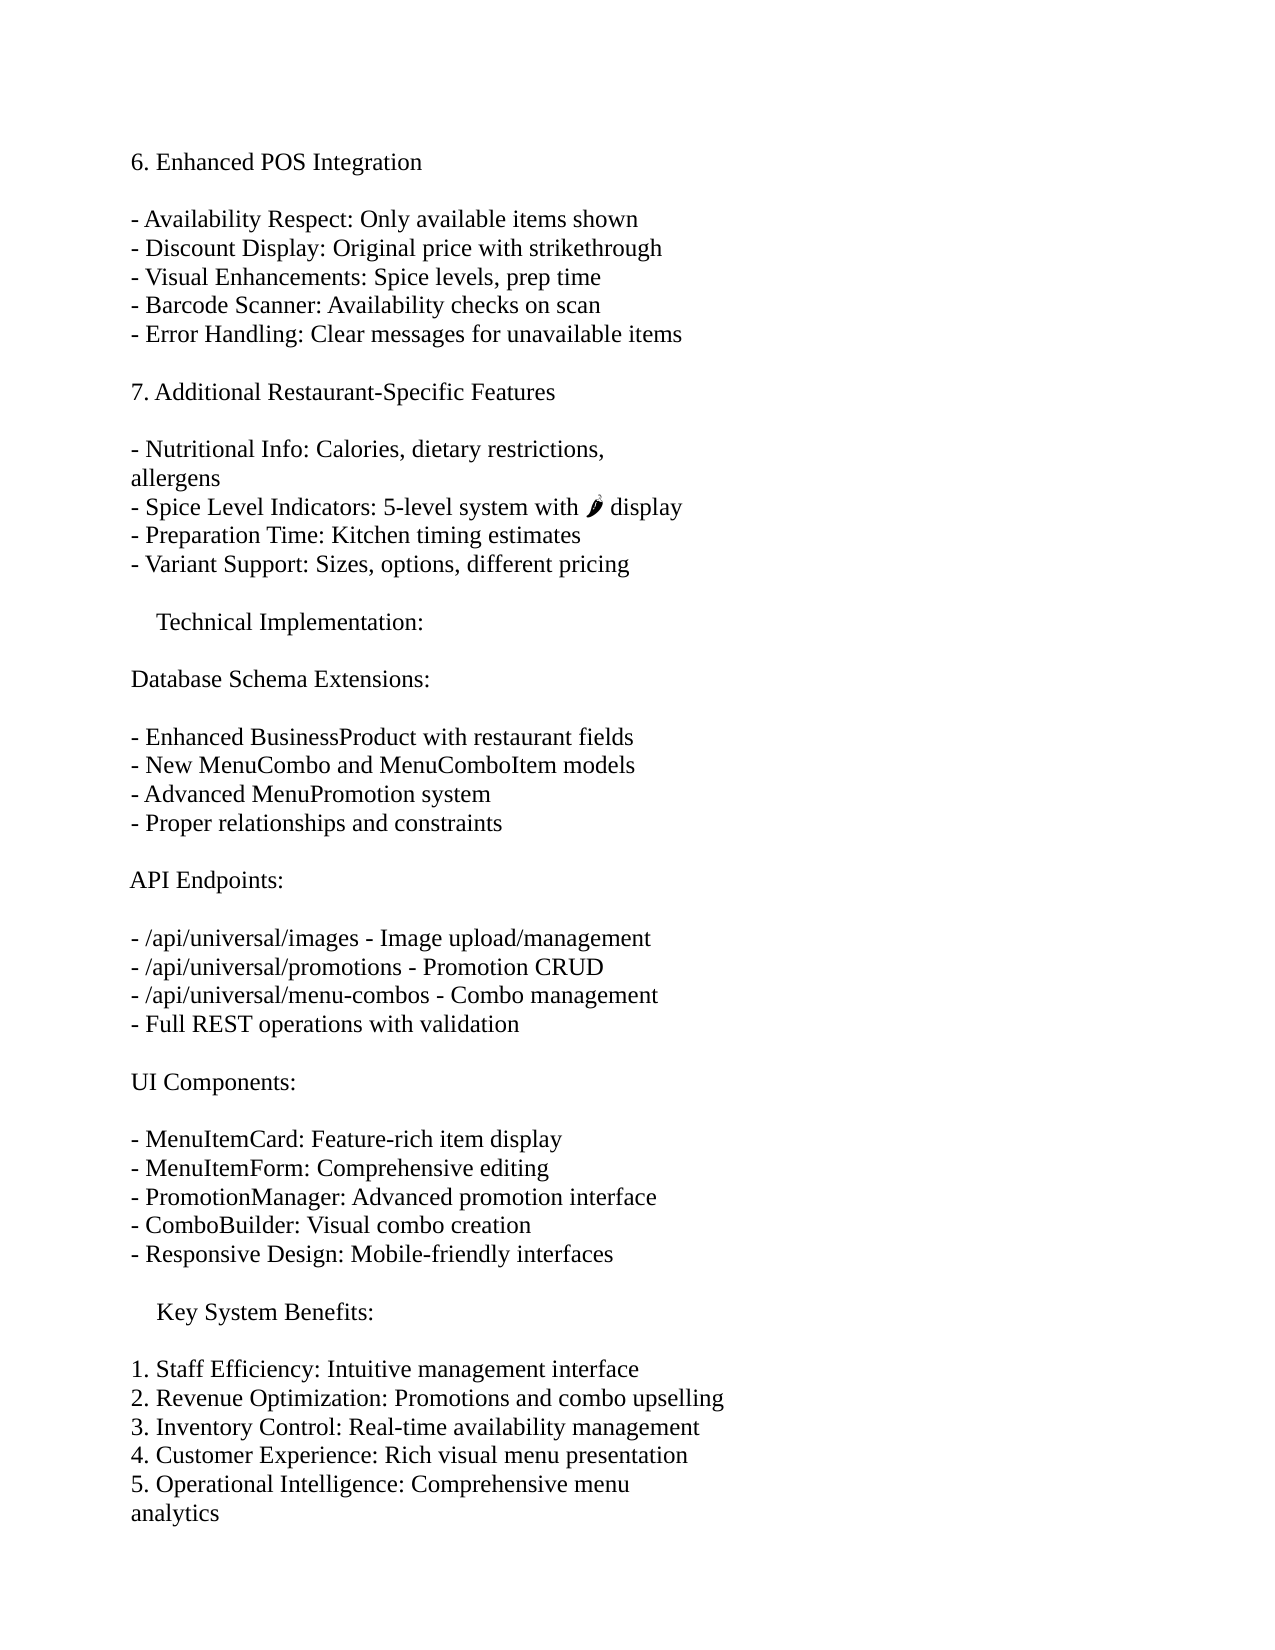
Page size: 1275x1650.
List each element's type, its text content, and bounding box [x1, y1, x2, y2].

text 🚀 Technical Implementation: [118, 607, 1157, 636]
text 5. Operational Intelligence: Comprehensive menu [118, 1469, 1157, 1498]
text - Enhanced BusinessProduct with restaurant fields [118, 722, 1157, 751]
text 6. Enhanced POS Integration ✅ [118, 147, 1157, 176]
text - Proper relationships and constraints [118, 808, 1157, 837]
text - Visual Enhancements: Spice levels, prep time [118, 262, 1157, 291]
text - Preparation Time: Kitchen timing estimates [118, 521, 1157, 549]
text Database Schema Extensions: [118, 664, 1157, 693]
text 4. Customer Experience: Rich visual menu presentation [118, 1441, 1157, 1469]
text - PromotionManager: Advanced promotion interface [118, 1182, 1157, 1211]
text analytics [118, 1498, 1157, 1527]
text - ComboBuilder: Visual combo creation [118, 1211, 1157, 1239]
text - Nutritional Info: Calories, dietary restrictions, [118, 434, 1157, 463]
text UI Components: [118, 1067, 1157, 1096]
text 7. Additional Restaurant-Specific Features ✅ [118, 377, 1157, 406]
text - MenuItemCard: Feature-rich item display [118, 1124, 1157, 1153]
text - /api/universal/images - Image upload/management [118, 923, 1157, 952]
text - Spice Level Indicators: 5-level system with 🌶️ display [118, 492, 1157, 521]
text 3. Inventory Control: Real-time availability management [118, 1412, 1157, 1441]
text - New MenuCombo and MenuComboItem models [118, 751, 1157, 779]
text - Error Handling: Clear messages for unavailable items [118, 319, 1157, 348]
text - /api/universal/promotions - Promotion CRUD [118, 952, 1157, 981]
text - Full REST operations with validation [118, 1009, 1157, 1038]
text - MenuItemForm: Comprehensive editing [118, 1153, 1157, 1182]
text - Availability Respect: Only available items shown [118, 204, 1157, 233]
text - /api/universal/menu-combos - Combo management [118, 981, 1157, 1009]
text - Responsive Design: Mobile-friendly interfaces [118, 1239, 1157, 1268]
text - Advanced MenuPromotion system [118, 779, 1157, 808]
text allergens [118, 463, 1157, 492]
text API Endpoints: [118, 866, 1157, 894]
text 1. Staff Efficiency: Intuitive management interface [118, 1354, 1157, 1383]
text 🎯 Key System Benefits: [118, 1297, 1157, 1326]
text - Barcode Scanner: Availability checks on scan [118, 291, 1157, 319]
text - Variant Support: Sizes, options, different pricing [118, 549, 1157, 578]
text - Discount Display: Original price with strikethrough [118, 233, 1157, 262]
text 2. Revenue Optimization: Promotions and combo upselling [118, 1383, 1157, 1412]
